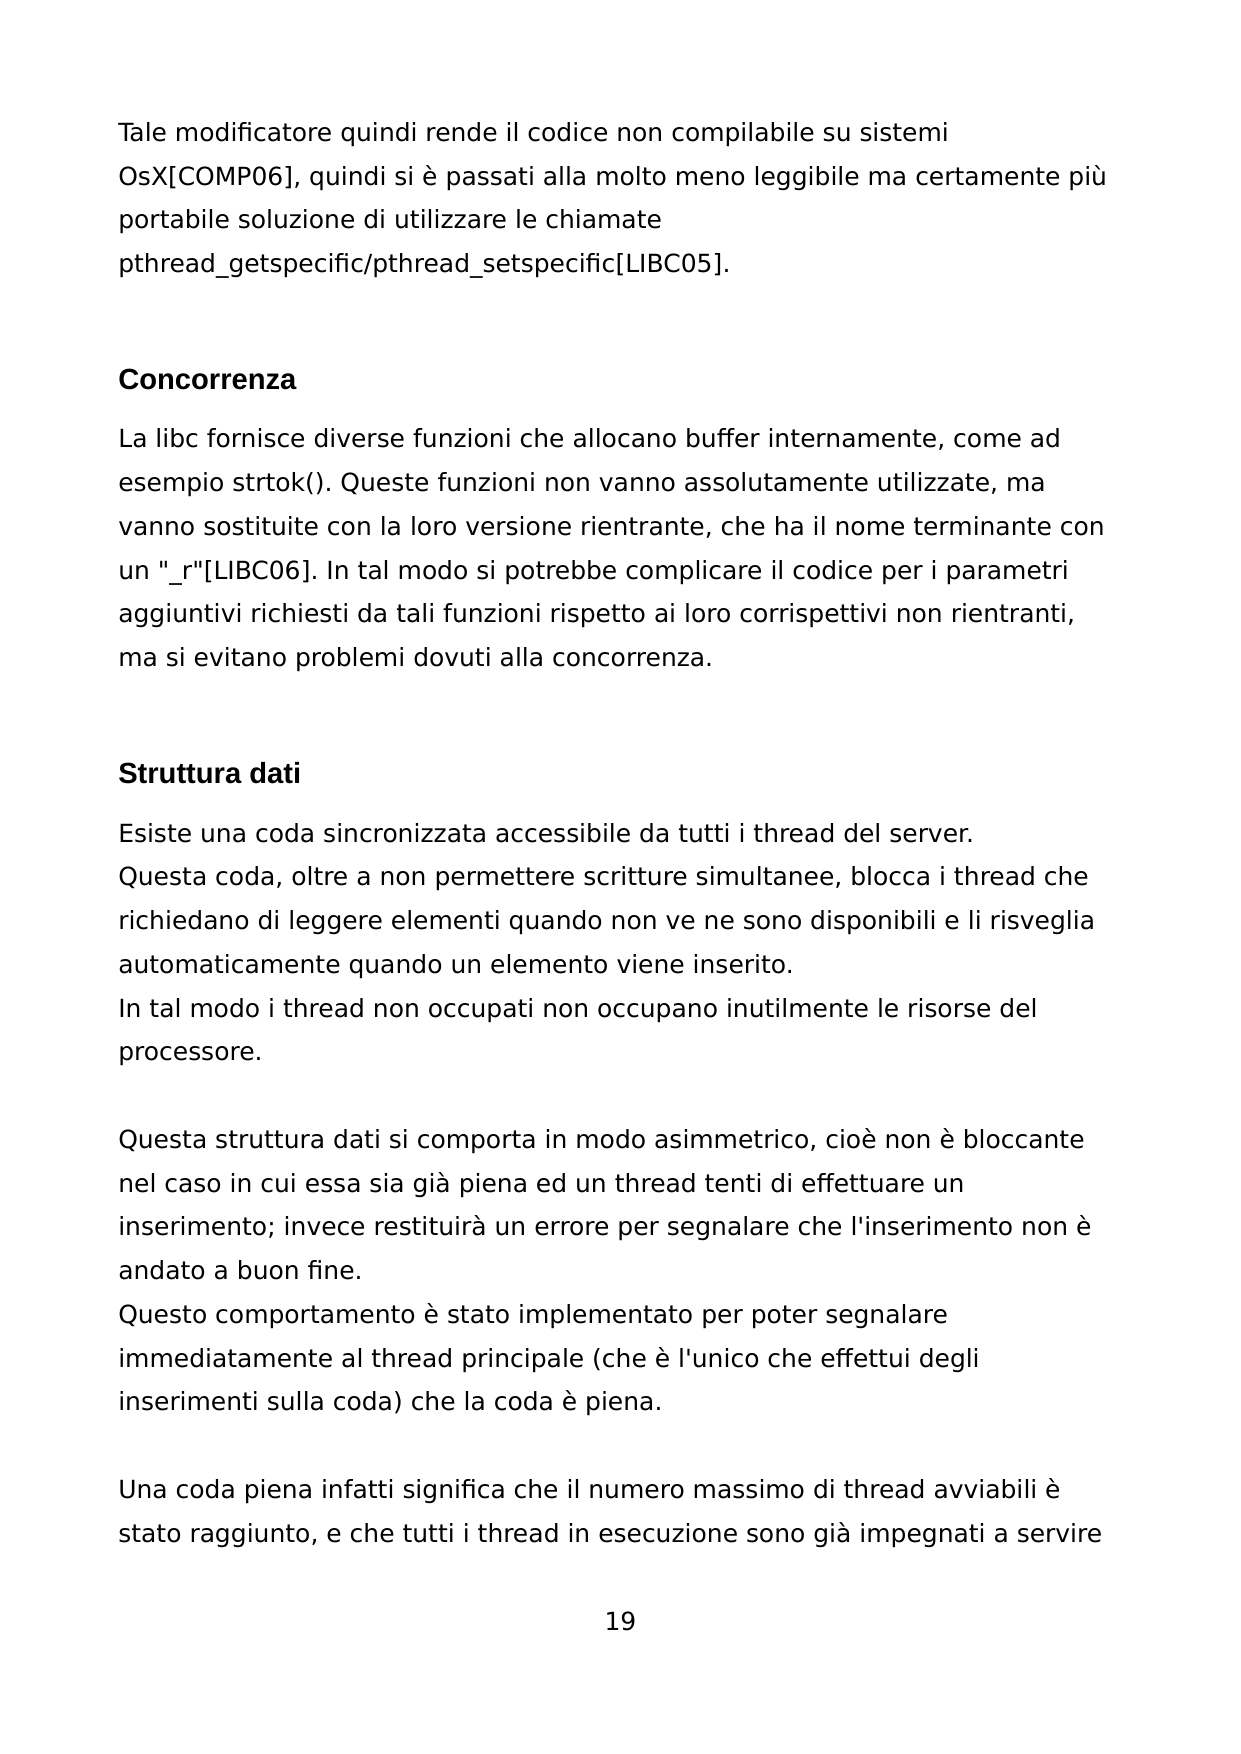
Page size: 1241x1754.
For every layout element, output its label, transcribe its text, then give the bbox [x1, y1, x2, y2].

text Tale modificatore quindi rende il codice non compilabile su sistemi OsX[COMP06], quindi si è passati alla molto meno leggibile ma certamente più portabile soluzione di utilizzare le chiamate pthread_getspecific/pthread_setspecific[LIBC05]. [118, 118, 1122, 278]
text In tal modo i thread non occupati non occupano inutilmente le risorse del processore. [118, 994, 1122, 1067]
text Esiste una coda sincronizzata accessibile da tutti i thread del server. [118, 819, 1122, 848]
text Questa coda, oltre a non permettere scritture simultanee, blocca i thread che richiedano di leggere elementi quando non ve ne sono disponibili e li risveglia automaticamente quando un elemento viene inserito. [118, 862, 1122, 979]
text Questa struttura dati si comporta in modo asimmetrico, cioè non è bloccante nel caso in cui essa sia già piena ed un thread tenti di effettuare un inserimento; invece restituirà un errore per segnalare che l'inserimento non è andato a buon fine. [118, 1125, 1122, 1285]
subtitle Struttura dati [118, 756, 1122, 789]
subtitle Concorrenza [118, 362, 1122, 395]
text La libc fornisce diverse funzioni che allocano buffer internamente, come ad esempio strtok(). Queste funzioni non vanno assolutamente utilizzate, ma vanno sostituite con la loro versione rientrante, che ha il nome terminante con un "_r"[LIBC06]. In tal modo si potrebbe complicare il codice per i parametri aggiuntivi richiesti da tali funzioni rispetto ai loro corrispettivi non rientranti, ma si evitano problemi dovuti alla concorrenza. [118, 425, 1122, 673]
text Una coda piena infatti significa che il numero massimo di thread avviabili è stato raggiunto, e che tutti i thread in esecuzione sono già impegnati a servire [118, 1475, 1122, 1548]
text Questo comportamento è stato implementato per poter segnalare immediatamente al thread principale (che è l'unico che effettui degli inserimenti sulla coda) che la coda è piena. [118, 1300, 1122, 1417]
